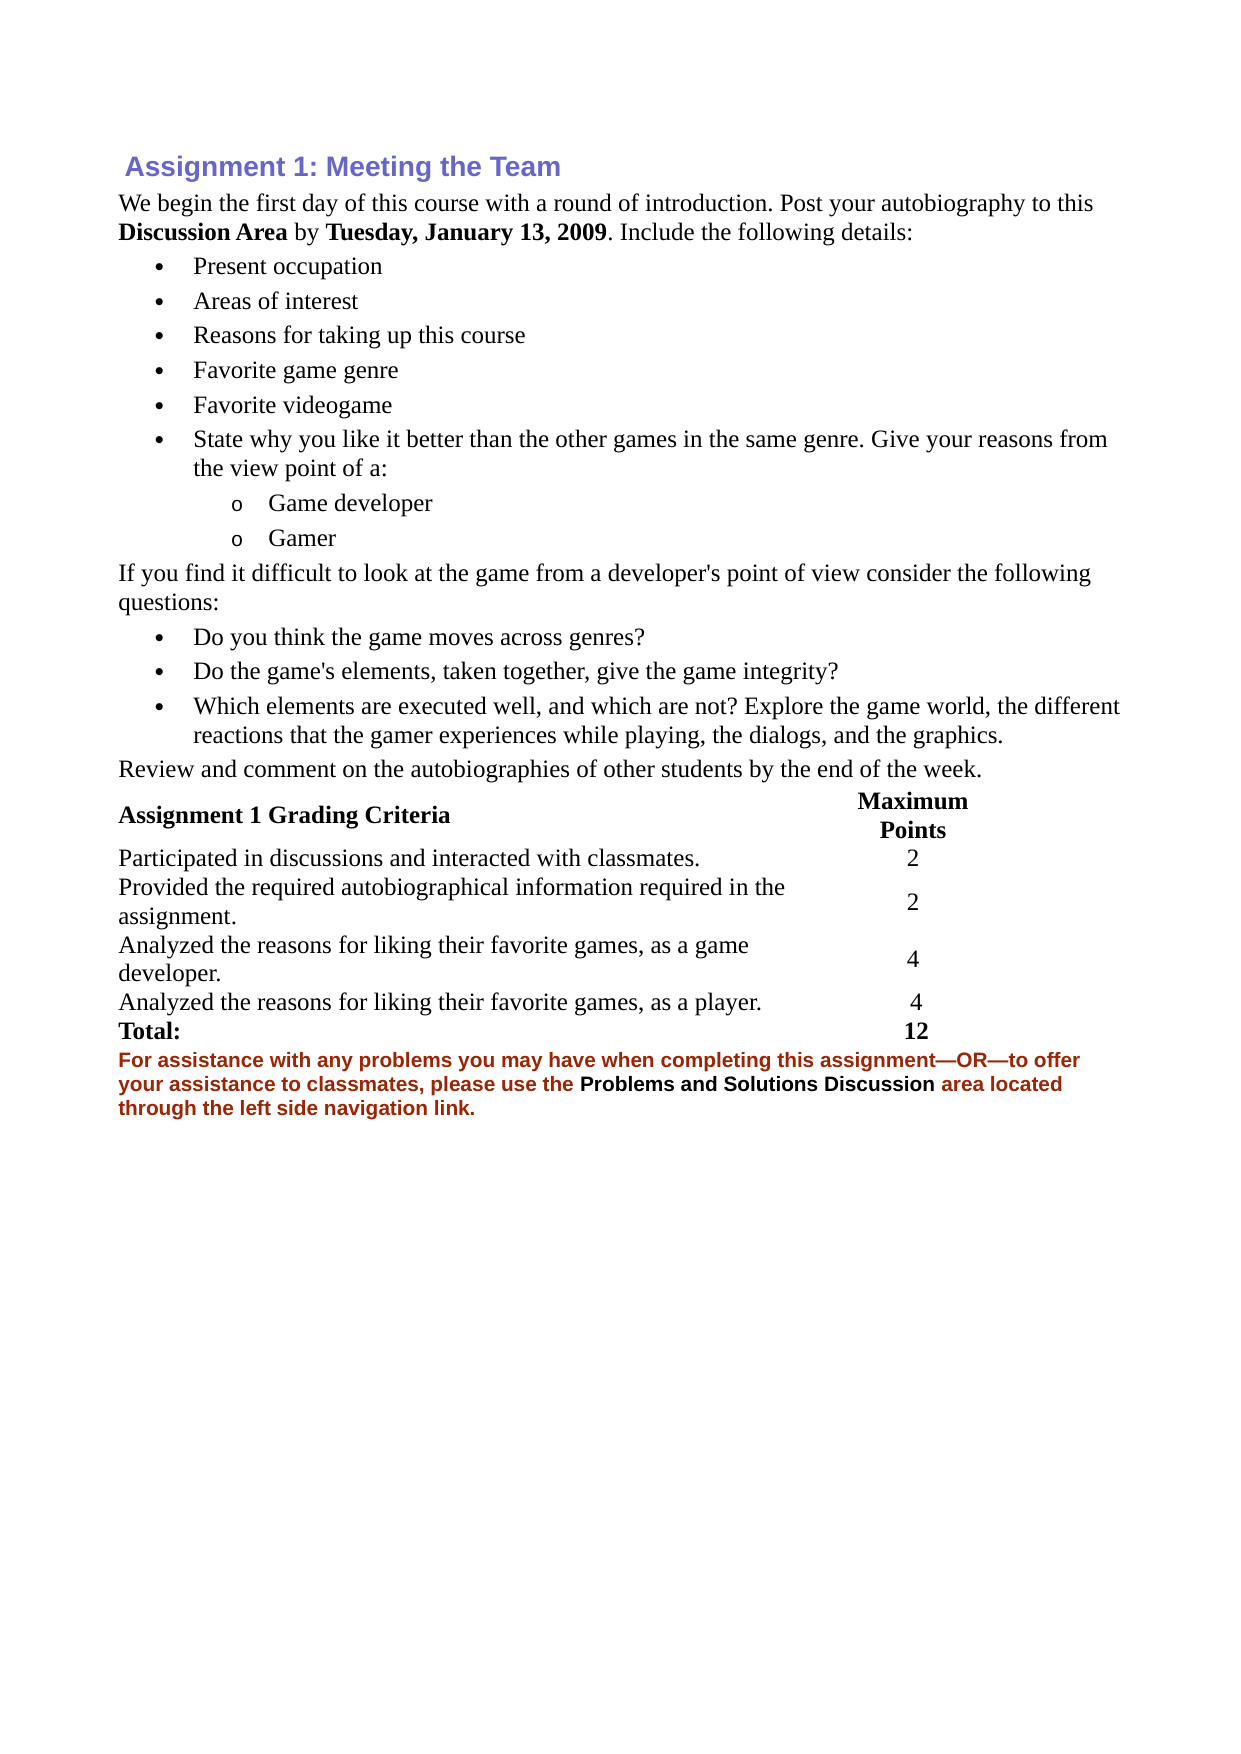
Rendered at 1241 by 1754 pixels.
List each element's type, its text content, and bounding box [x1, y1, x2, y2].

list Favorite videogame [156, 390, 1122, 418]
list Areas of interest [156, 286, 1122, 315]
text Assignment 1: Meeting the Team [118, 150, 1122, 182]
text If you find it difficult to look at the game from a developer's point of view consider the following questions: [118, 558, 1122, 616]
list Gamer [231, 523, 1122, 553]
table_cell Provided the required autobiographical information required in the assignment. [118, 872, 825, 930]
list Present occupation [156, 251, 1122, 280]
table_cell 4 [825, 930, 1007, 987]
table_cell 2 [825, 872, 1007, 930]
list Game developer [231, 488, 1122, 517]
table_cell 4 [825, 987, 1007, 1016]
list Reasons for taking up this course [156, 321, 1122, 349]
table_header Maximum Points [825, 786, 1007, 843]
table_header Assignment 1 Grading Criteria [118, 786, 825, 843]
list State why you like it better than the other games in the same genre. Give your reasons from the view point of a: [156, 424, 1122, 482]
table_cell Analyzed the reasons for liking their favorite games, as a player. [118, 987, 825, 1016]
table_cell Participated in discussions and interacted with classmates. [118, 844, 825, 872]
list Favorite game genre [156, 355, 1122, 384]
list Which elements are executed well, and which are not? Explore the game world, the different reactions that the gamer experiences while playing, the dialogs, and the graphics. [156, 691, 1122, 748]
table_cell Total: [118, 1016, 825, 1045]
list Do the game's elements, taken together, give the game integrity? [156, 656, 1122, 685]
list Do you think the game moves across genres? [156, 622, 1122, 651]
text We begin the first day of this course with a round of introduction. Post your autobiography to this Discussion Area by Tuesday, January 13, 2009. Include the following details: [118, 188, 1122, 246]
text For assistance with any problems you may have when completing this assignment—OR—to offer your assistance to classmates, please use the Problems and Solutions Discussion area located through the left side navigation link. [118, 1048, 1122, 1119]
table_cell Analyzed the reasons for liking their favorite games, as a game developer. [118, 930, 825, 987]
table_cell 12 [825, 1016, 1007, 1045]
text Review and comment on the autobiographies of other students by the end of the week. [118, 754, 1122, 783]
table_cell 2 [825, 844, 1007, 872]
